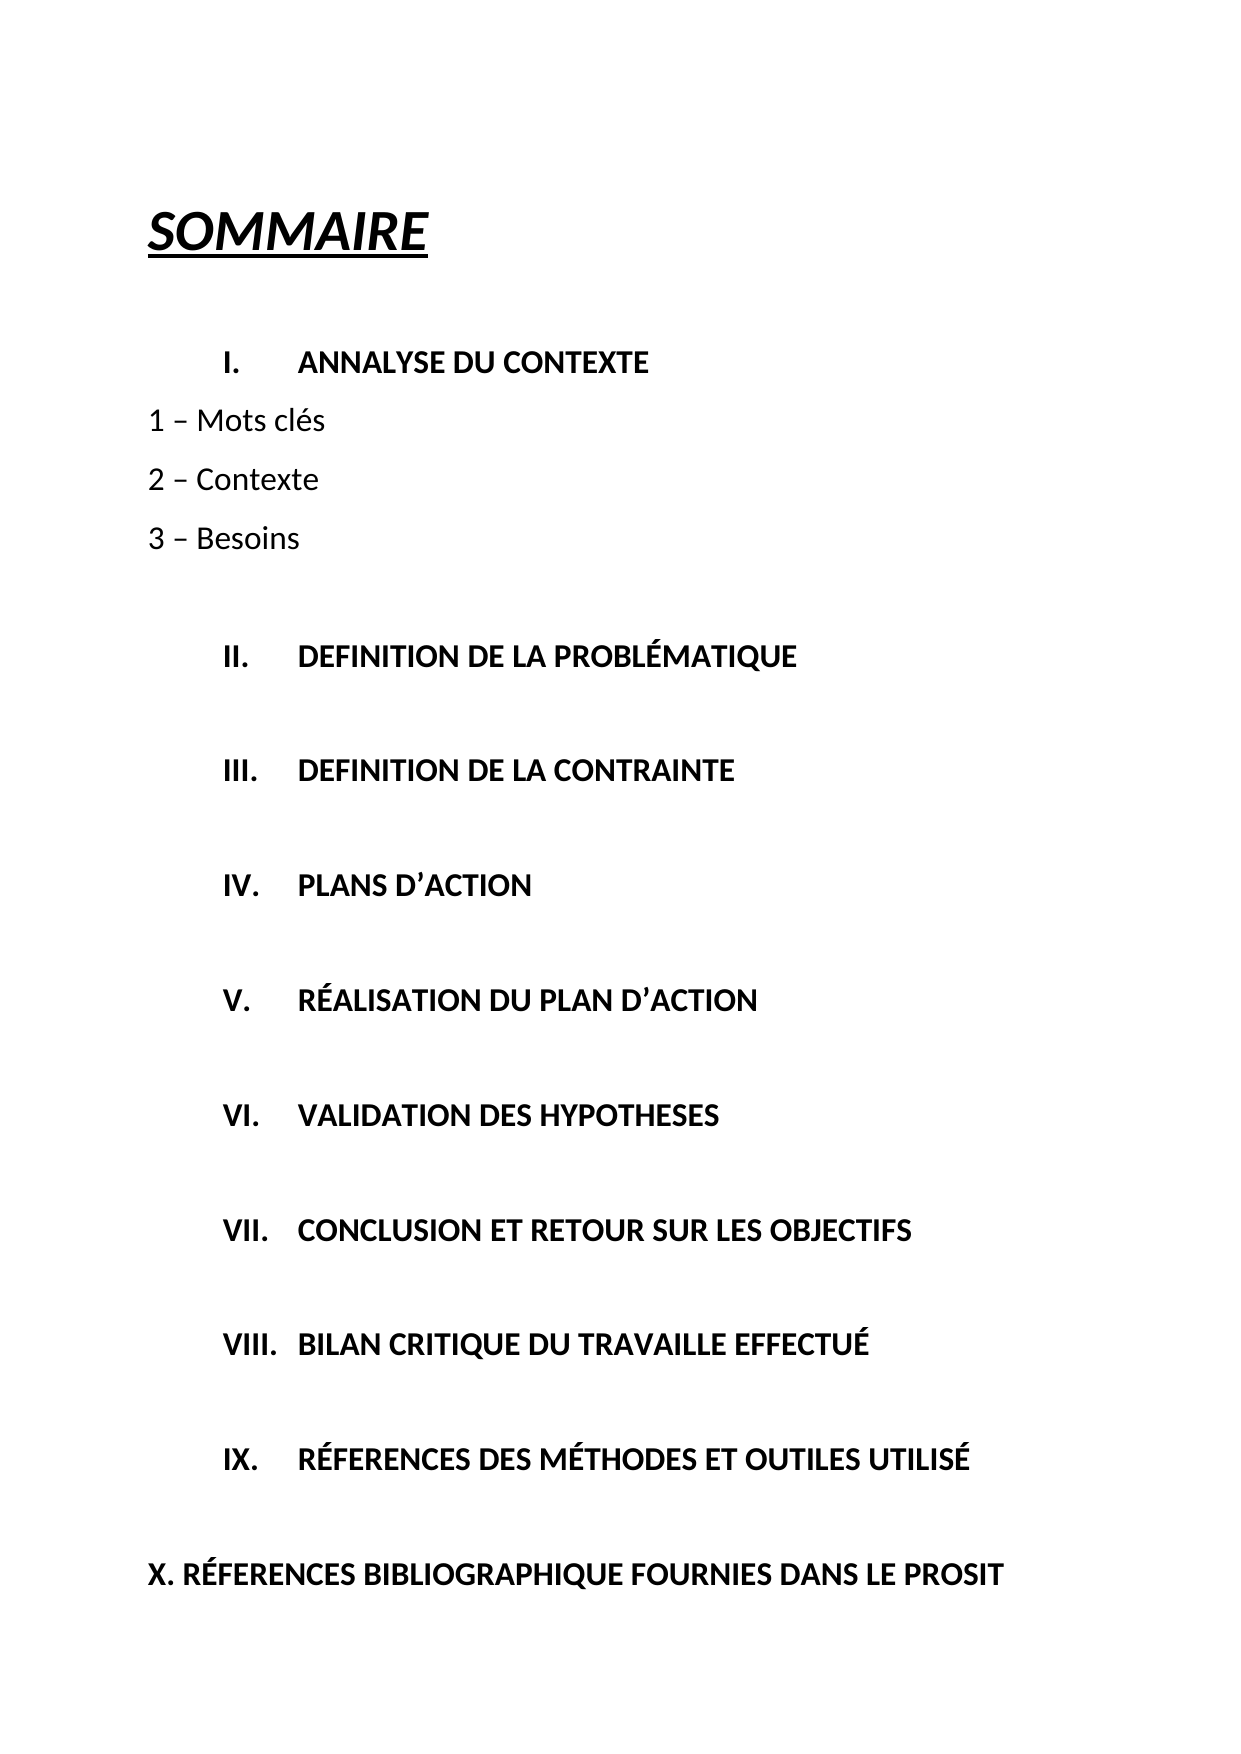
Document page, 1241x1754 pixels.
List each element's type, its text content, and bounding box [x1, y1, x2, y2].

text 3 – Besoins [148, 517, 1093, 557]
list BILAN CRITIQUE DU TRAVAILLE EFFECTUÉ [223, 1323, 1093, 1364]
text 1 – Mots clés [148, 399, 1093, 439]
text SOMMAIRE [148, 193, 1093, 264]
text X. RÉFERENCES BIBLIOGRAPHIQUE FOURNIES DANS LE PROSIT [148, 1553, 1093, 1594]
text 2 – Contexte [148, 458, 1093, 498]
list DEFINITION DE LA PROBLÉMATIQUE [223, 635, 1093, 675]
list CONCLUSION ET RETOUR SUR LES OBJECTIFS [223, 1209, 1093, 1249]
list RÉALISATION DU PLAN D’ACTION [223, 979, 1093, 1020]
list DEFINITION DE LA CONTRAINTE [223, 749, 1093, 790]
list RÉFERENCES DES MÉTHODES ET OUTILES UTILISÉ [223, 1438, 1093, 1479]
list PLANS D’ACTION [223, 864, 1093, 905]
list VALIDATION DES HYPOTHESES [223, 1094, 1093, 1134]
list ANNALYSE DU CONTEXTE [223, 341, 1093, 382]
